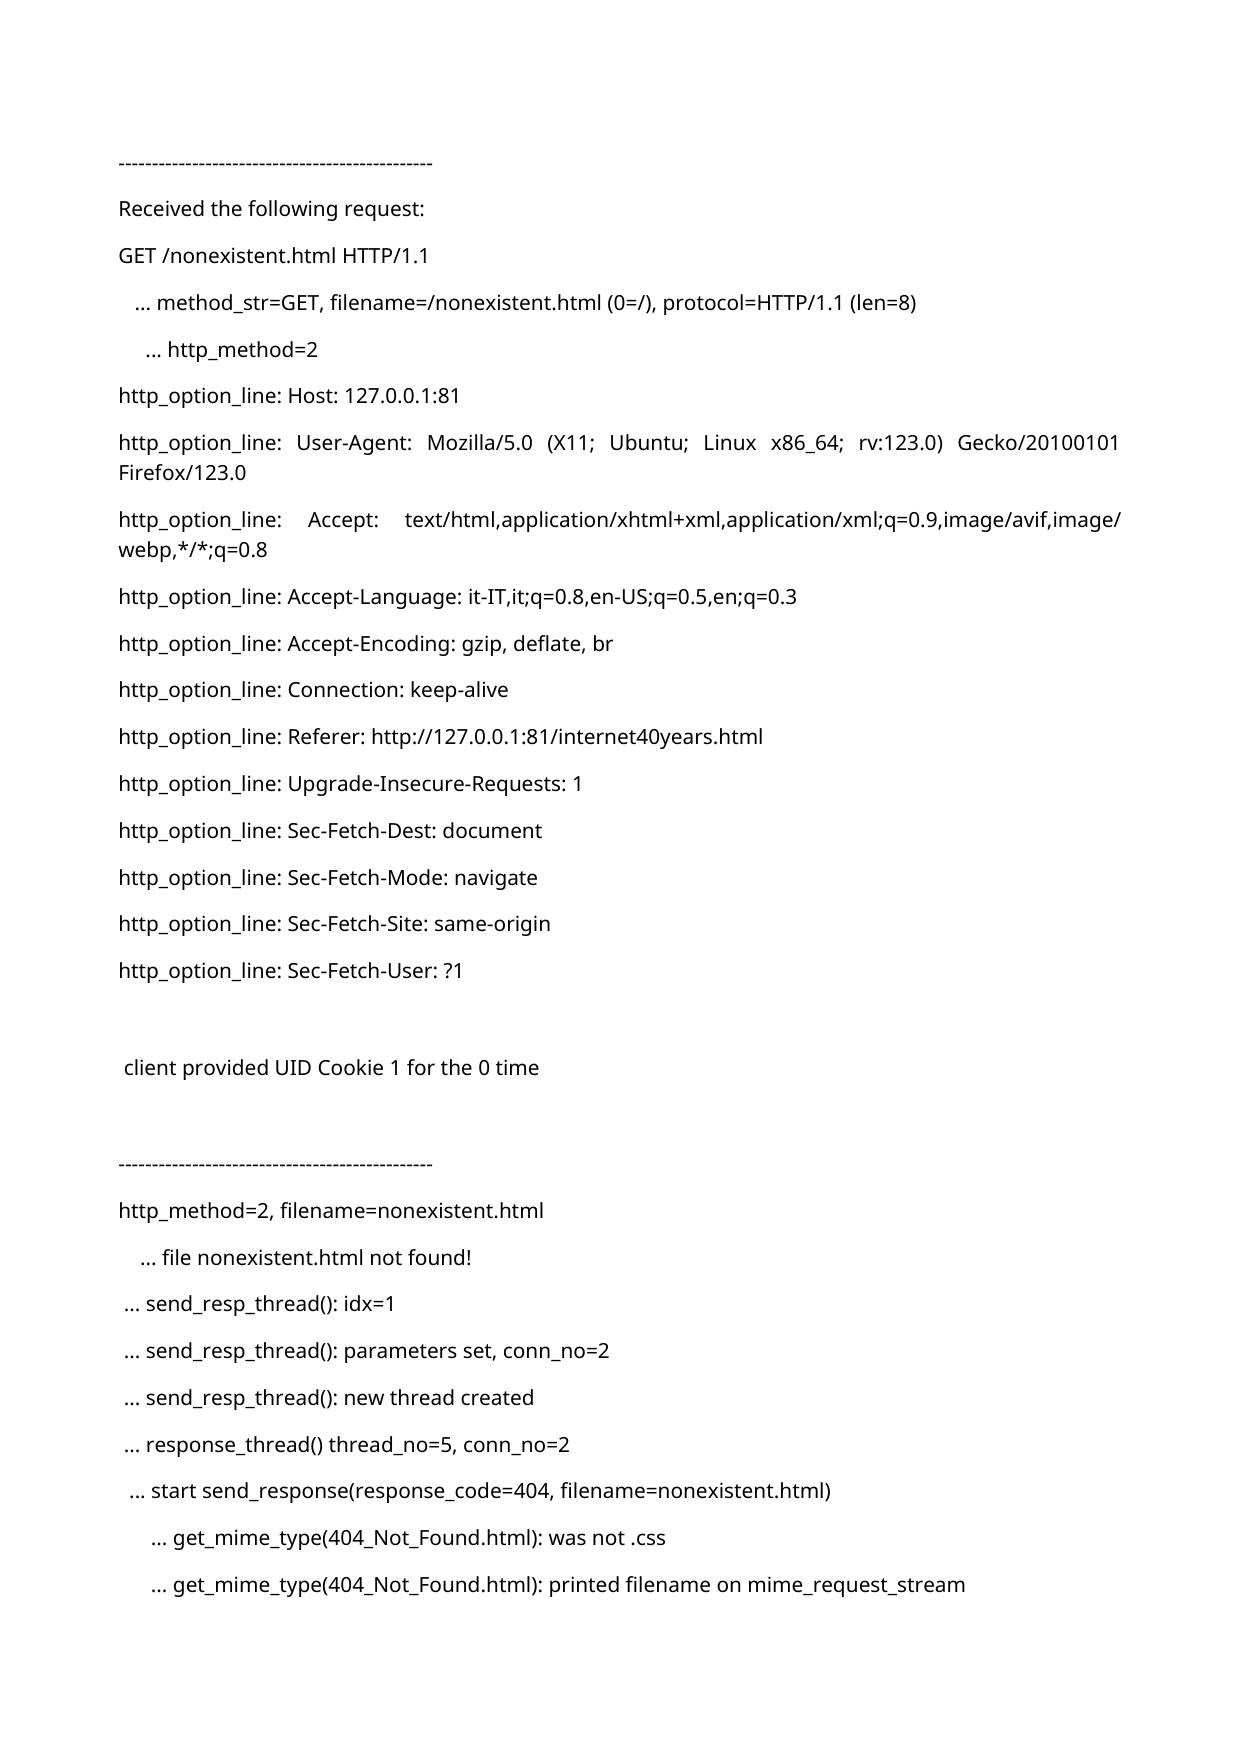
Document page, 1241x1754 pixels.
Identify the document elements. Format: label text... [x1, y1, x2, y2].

text ... http_method=2 [118, 335, 1122, 363]
text http_option_line: Connection: keep-alive [118, 676, 1122, 704]
text http_option_line: Referer: http://127.0.0.1:81/internet40years.html [118, 722, 1122, 751]
text ... send_resp_thread(): parameters set, conn_no=2 [118, 1336, 1122, 1365]
text http_option_line: Accept: text/html,application/xhtml+xml,application/xml;q=0.9,image/avif,image/webp,*/*;q=0.8 [118, 505, 1122, 564]
text ... start send_response(response_code=404, filename=nonexistent.html) [118, 1477, 1122, 1505]
text client provided UID Cookie 1 for the 0 time [118, 1053, 1122, 1081]
text ----------------------------------------------- [118, 1149, 1122, 1178]
text ... method_str=GET, filename=/nonexistent.html (0=/), protocol=HTTP/1.1 (len=8) [118, 288, 1122, 316]
text GET /nonexistent.html HTTP/1.1 [118, 241, 1122, 269]
text http_option_line: Sec-Fetch-Site: same-origin [118, 909, 1122, 938]
text http_option_line: Upgrade-Insecure-Requests: 1 [118, 769, 1122, 797]
text ... get_mime_type(404_Not_Found.html): was not .css [118, 1523, 1122, 1552]
text http_method=2, filename=nonexistent.html [118, 1196, 1122, 1224]
text ... send_resp_thread(): new thread created [118, 1383, 1122, 1412]
text http_option_line: Sec-Fetch-User: ?1 [118, 956, 1122, 984]
text http_option_line: Host: 127.0.0.1:81 [118, 381, 1122, 410]
text http_option_line: Accept-Language: it-IT,it;q=0.8,en-US;q=0.5,en;q=0.3 [118, 582, 1122, 610]
text ... file nonexistent.html not found! [118, 1243, 1122, 1271]
text http_option_line: Accept-Encoding: gzip, deflate, br [118, 629, 1122, 657]
text ----------------------------------------------- [118, 148, 1122, 176]
text http_option_line: Sec-Fetch-Mode: navigate [118, 863, 1122, 891]
text Received the following request: [118, 194, 1122, 223]
text http_option_line: Sec-Fetch-Dest: document [118, 816, 1122, 844]
text ... send_resp_thread(): idx=1 [118, 1289, 1122, 1318]
text http_option_line: User-Agent: Mozilla/5.0 (X11; Ubuntu; Linux x86_64; rv:123.0) Gecko/20100101 Firefox/123.0 [118, 428, 1122, 487]
text ... get_mime_type(404_Not_Found.html): printed filename on mime_request_stream [118, 1570, 1122, 1599]
text ... response_thread() thread_no=5, conn_no=2 [118, 1430, 1122, 1458]
